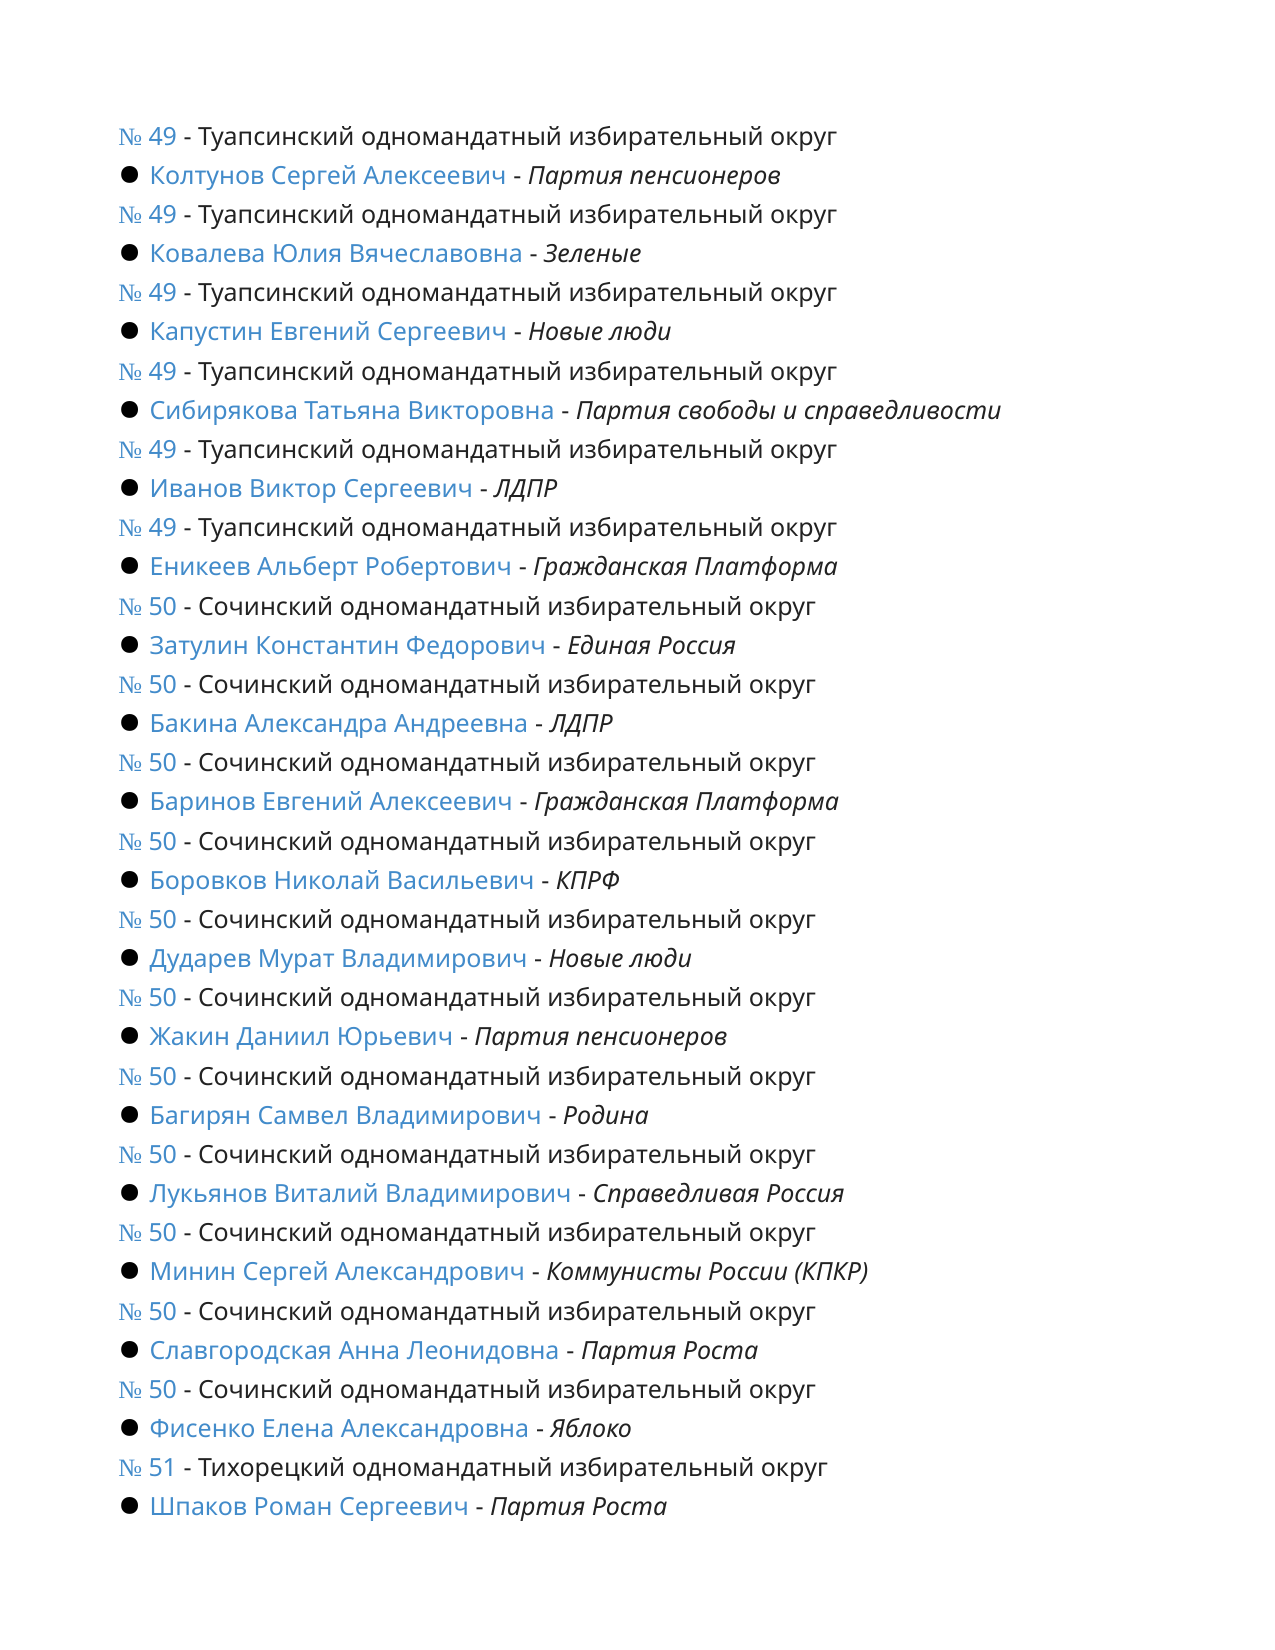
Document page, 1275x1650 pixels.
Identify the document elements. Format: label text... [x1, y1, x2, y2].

list Багирян Самвел Владимирович - Родина [120, 1097, 1157, 1131]
list Жакин Даниил Юрьевич - Партия пенсионеров [120, 1019, 1157, 1053]
list Капустин Евгений Сергеевич - Новые люди [120, 314, 1157, 348]
text № 49 - Туапсинский одномандатный избирательный округ [118, 196, 1157, 231]
text № 50 - Сочинский одномандатный избирательный округ [118, 1215, 1157, 1249]
list Иванов Виктор Сергеевич - ЛДПР [120, 471, 1157, 505]
text № 49 - Туапсинский одномандатный избирательный округ [118, 275, 1157, 309]
text № 50 - Сочинский одномандатный избирательный округ [118, 666, 1157, 701]
text № 50 - Сочинский одномандатный избирательный округ [118, 1136, 1157, 1171]
text № 50 - Сочинский одномандатный избирательный округ [118, 1371, 1157, 1406]
text № 49 - Туапсинский одномандатный избирательный округ [118, 353, 1157, 387]
list Сибирякова Татьяна Викторовна - Партия свободы и справедливости [120, 392, 1157, 426]
text № 49 - Туапсинский одномандатный избирательный округ [118, 510, 1157, 544]
list Боровков Николай Васильевич - КПРФ [120, 862, 1157, 896]
list Ковалева Юлия Вячеславовна - Зеленые [120, 236, 1157, 270]
list Дударев Мурат Владимирович - Новые люди [120, 941, 1157, 975]
text № 50 - Сочинский одномандатный избирательный округ [118, 980, 1157, 1014]
text № 50 - Сочинский одномандатный избирательный округ [118, 1293, 1157, 1327]
text № 49 - Туапсинский одномандатный избирательный округ [118, 118, 1157, 152]
text № 49 - Туапсинский одномандатный избирательный округ [118, 431, 1157, 466]
text № 51 - Тихорецкий одномандатный избирательный округ [118, 1450, 1157, 1484]
list Фисенко Елена Александровна - Яблоко [120, 1411, 1157, 1445]
list Еникеев Альберт Робертович - Гражданская Платформа [120, 549, 1157, 583]
text № 50 - Сочинский одномандатный избирательный округ [118, 1058, 1157, 1092]
list Лукьянов Виталий Владимирович - Справедливая Россия [120, 1176, 1157, 1210]
list Баринов Евгений Алексеевич - Гражданская Платформа [120, 784, 1157, 818]
text № 50 - Сочинский одномандатный избирательный округ [118, 588, 1157, 622]
list Шпаков Роман Сергеевич - Партия Роста [120, 1489, 1157, 1523]
text № 50 - Сочинский одномандатный избирательный округ [118, 745, 1157, 779]
list Затулин Константин Федорович - Единая Россия [120, 627, 1157, 661]
text № 50 - Сочинский одномандатный избирательный округ [118, 823, 1157, 857]
list Славгородская Анна Леонидовна - Партия Роста [120, 1332, 1157, 1366]
text № 50 - Сочинский одномандатный избирательный округ [118, 901, 1157, 936]
list Бакина Александра Андреевна - ЛДПР [120, 706, 1157, 740]
list Колтунов Сергей Алексеевич - Партия пенсионеров [120, 157, 1157, 191]
list Минин Сергей Александрович - Коммунисты России (КПКР) [120, 1254, 1157, 1288]
